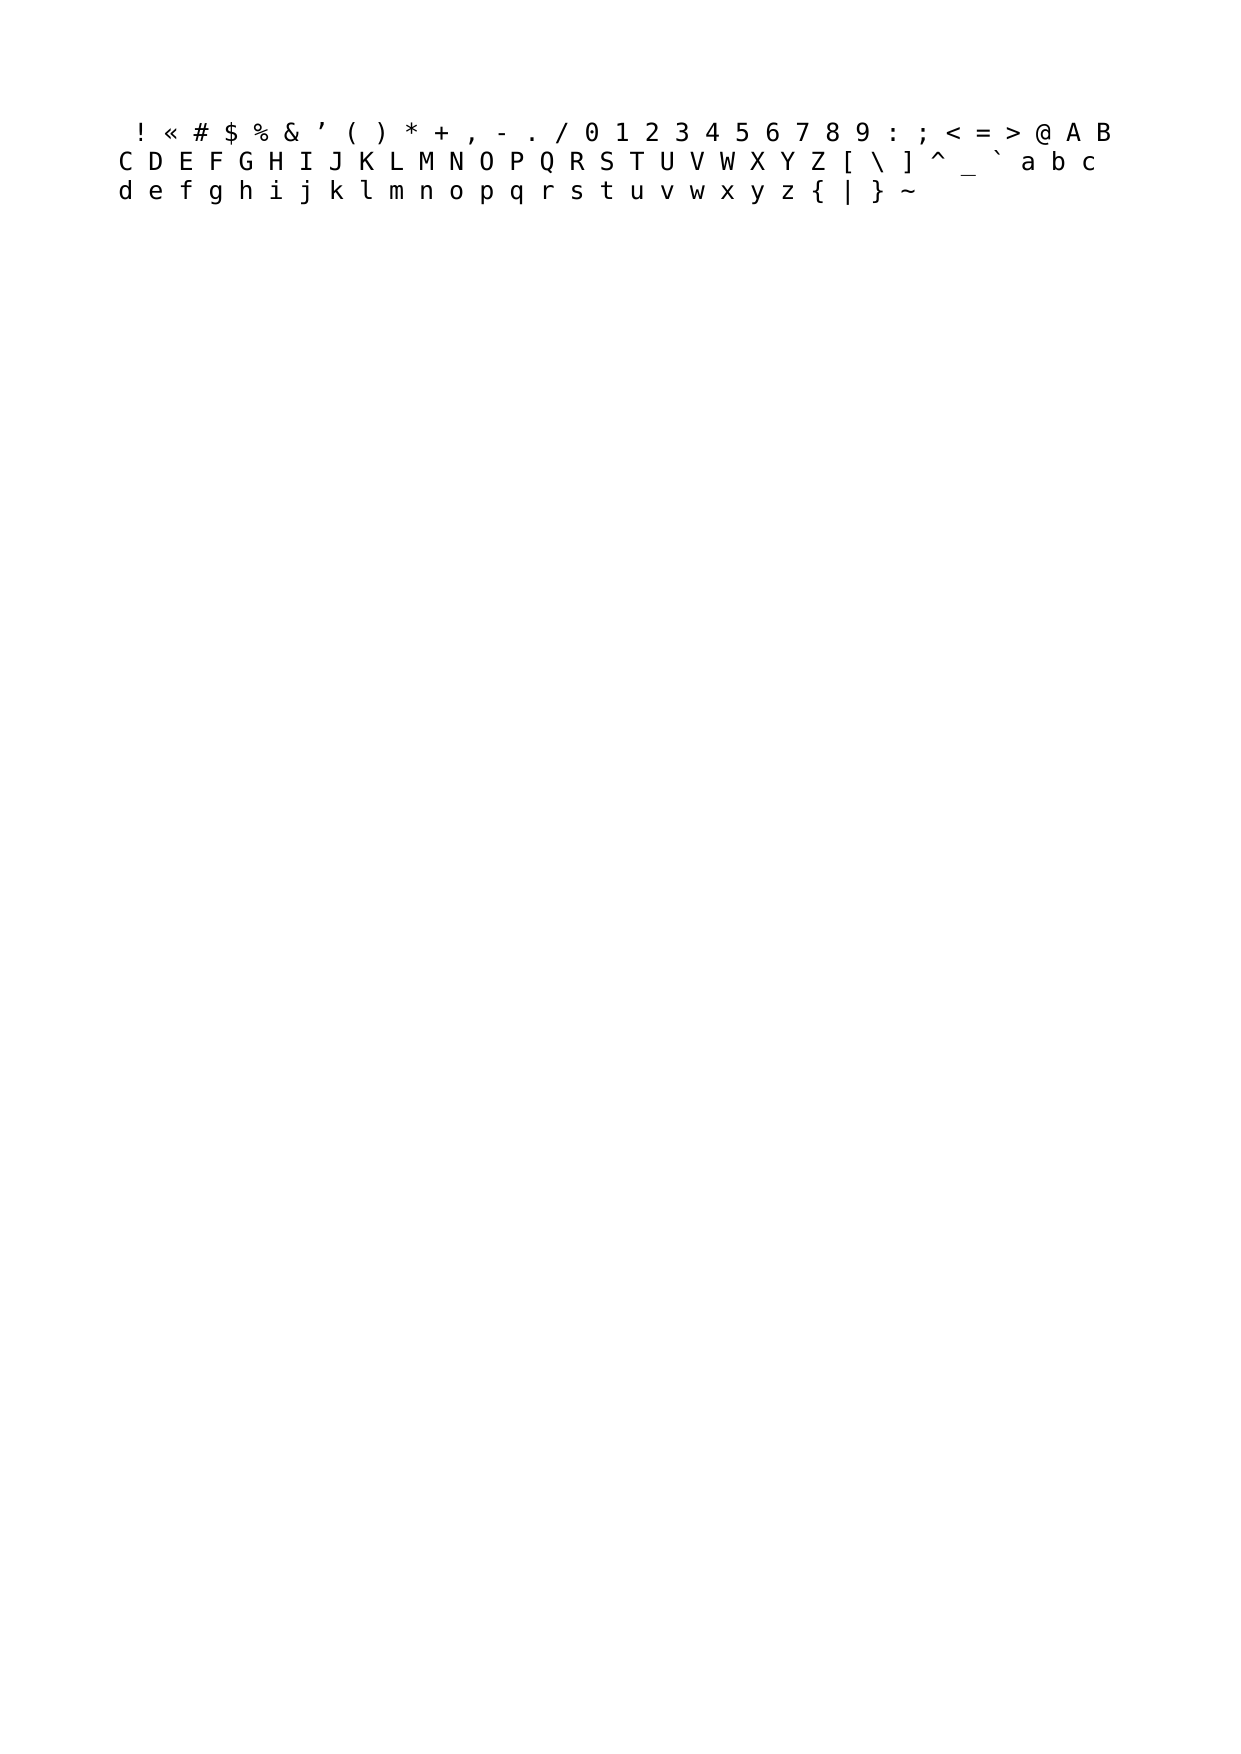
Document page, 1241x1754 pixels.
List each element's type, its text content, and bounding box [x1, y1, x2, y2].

text ! « # $ % & ’ ( ) * + , - . / 0 1 2 3 4 5 6 7 8 9 : ; < = > @ A B C D E F G H I J K L M N O P Q R S T U V W X Y Z [ \ ] ^ _ ` a b c d e f g h i j k l m n o p q r s t u v w x y z { | } ~ [118, 118, 1122, 206]
